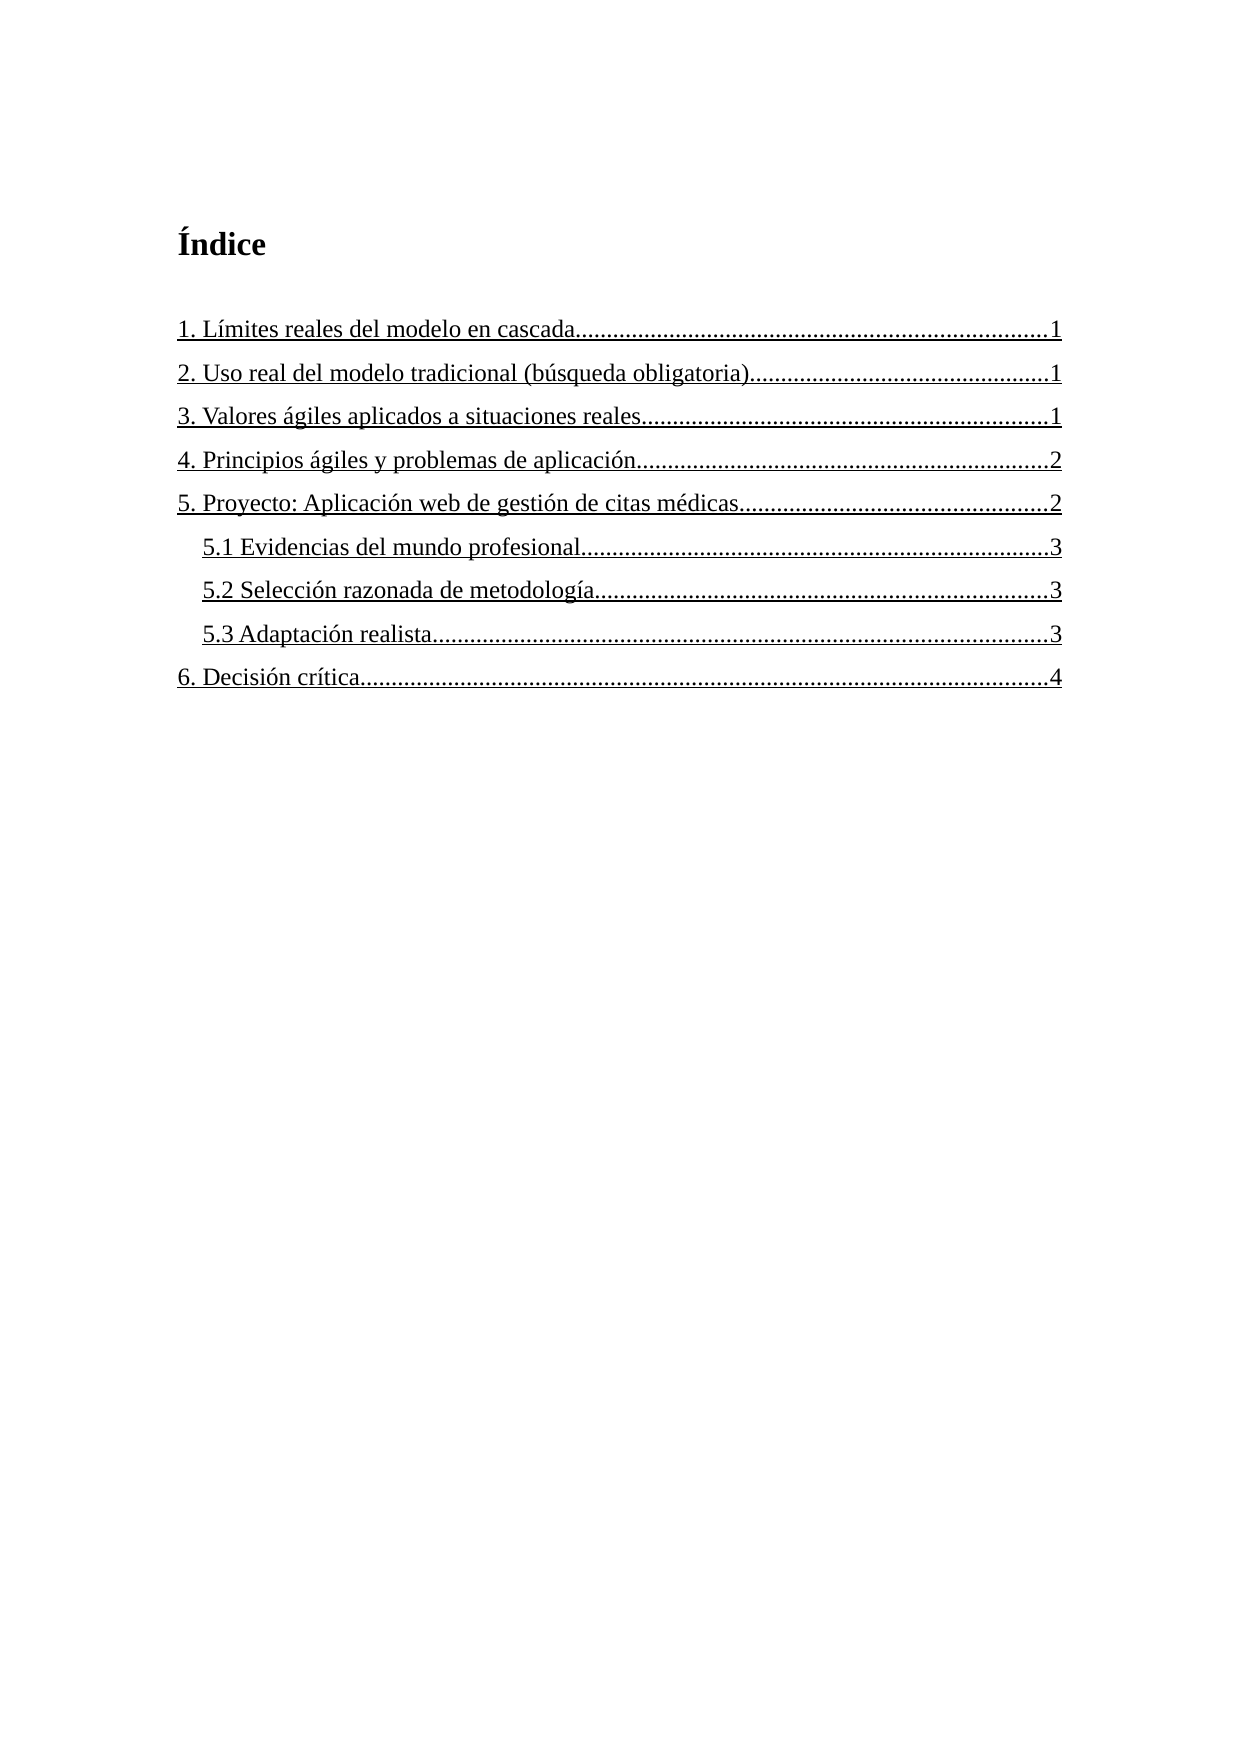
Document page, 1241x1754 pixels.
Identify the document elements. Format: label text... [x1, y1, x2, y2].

text 6. Decisión crítica 4 [177, 662, 1063, 691]
text 5. Proyecto: Aplicación web de gestión de citas médicas 2 [177, 488, 1063, 517]
text 2. Uso real del modelo tradicional (búsqueda obligatoria) 1 [177, 358, 1063, 387]
text 5.3 Adaptación realista 3 [202, 619, 1063, 647]
text 5.2 Selección razonada de metodología 3 [202, 575, 1063, 604]
text 1. Límites reales del modelo en cascada 1 [177, 314, 1063, 343]
text 5.1 Evidencias del mundo profesional 3 [202, 532, 1063, 561]
text Índice [177, 224, 1063, 263]
text 4. Principios ágiles y problemas de aplicación 2 [177, 445, 1063, 474]
text 3. Valores ágiles aplicados a situaciones reales 1 [177, 401, 1063, 430]
